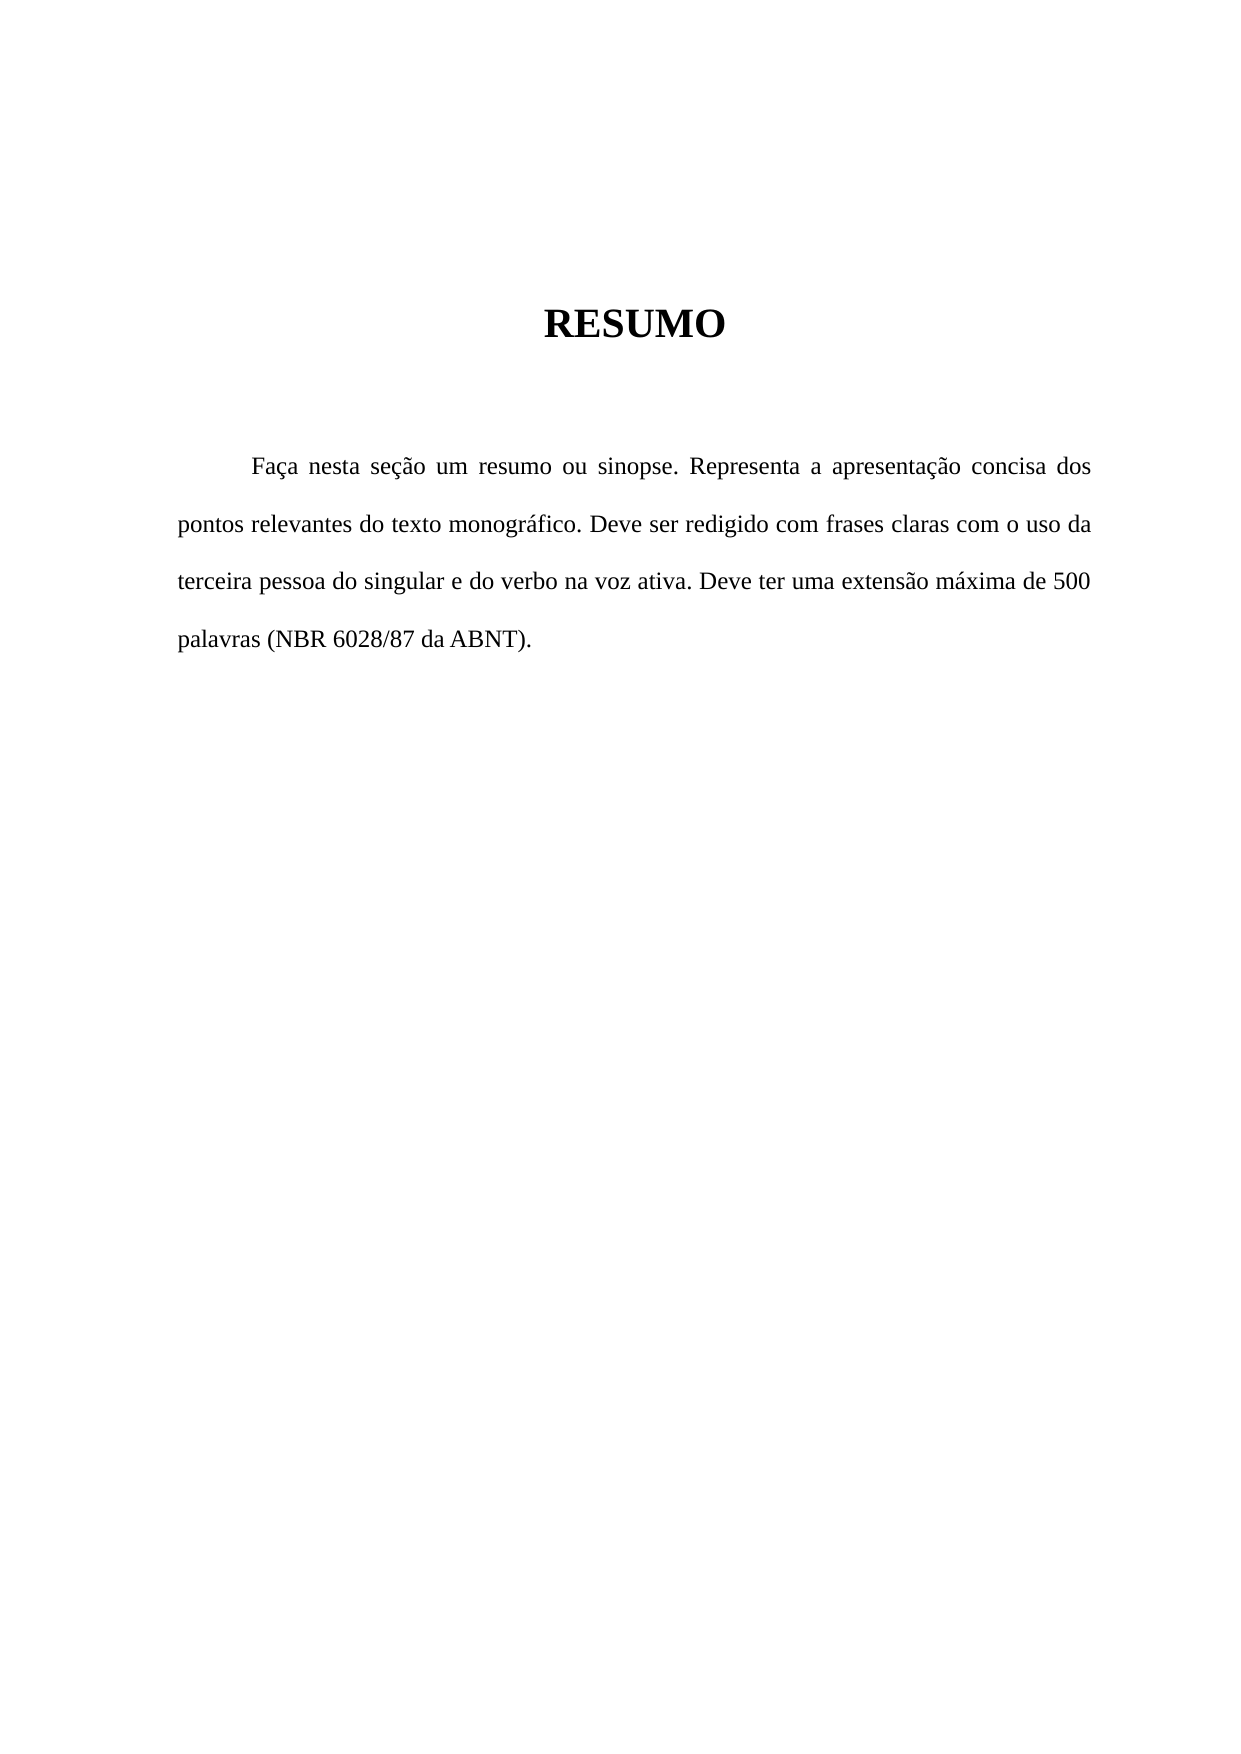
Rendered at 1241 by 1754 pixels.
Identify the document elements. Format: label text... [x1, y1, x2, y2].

text Faça nesta seção um resumo ou sinopse. Representa a apresentação concisa dos pontos relevantes do texto monográfico. Deve ser redigido com frases claras com o uso da terceira pessoa do singular e do verbo na voz ativa. Deve ter uma extensão máxima de 500 palavras (NBR 6028/87 da ABNT). [177, 451, 1092, 653]
text RESUMO [177, 298, 1092, 346]
